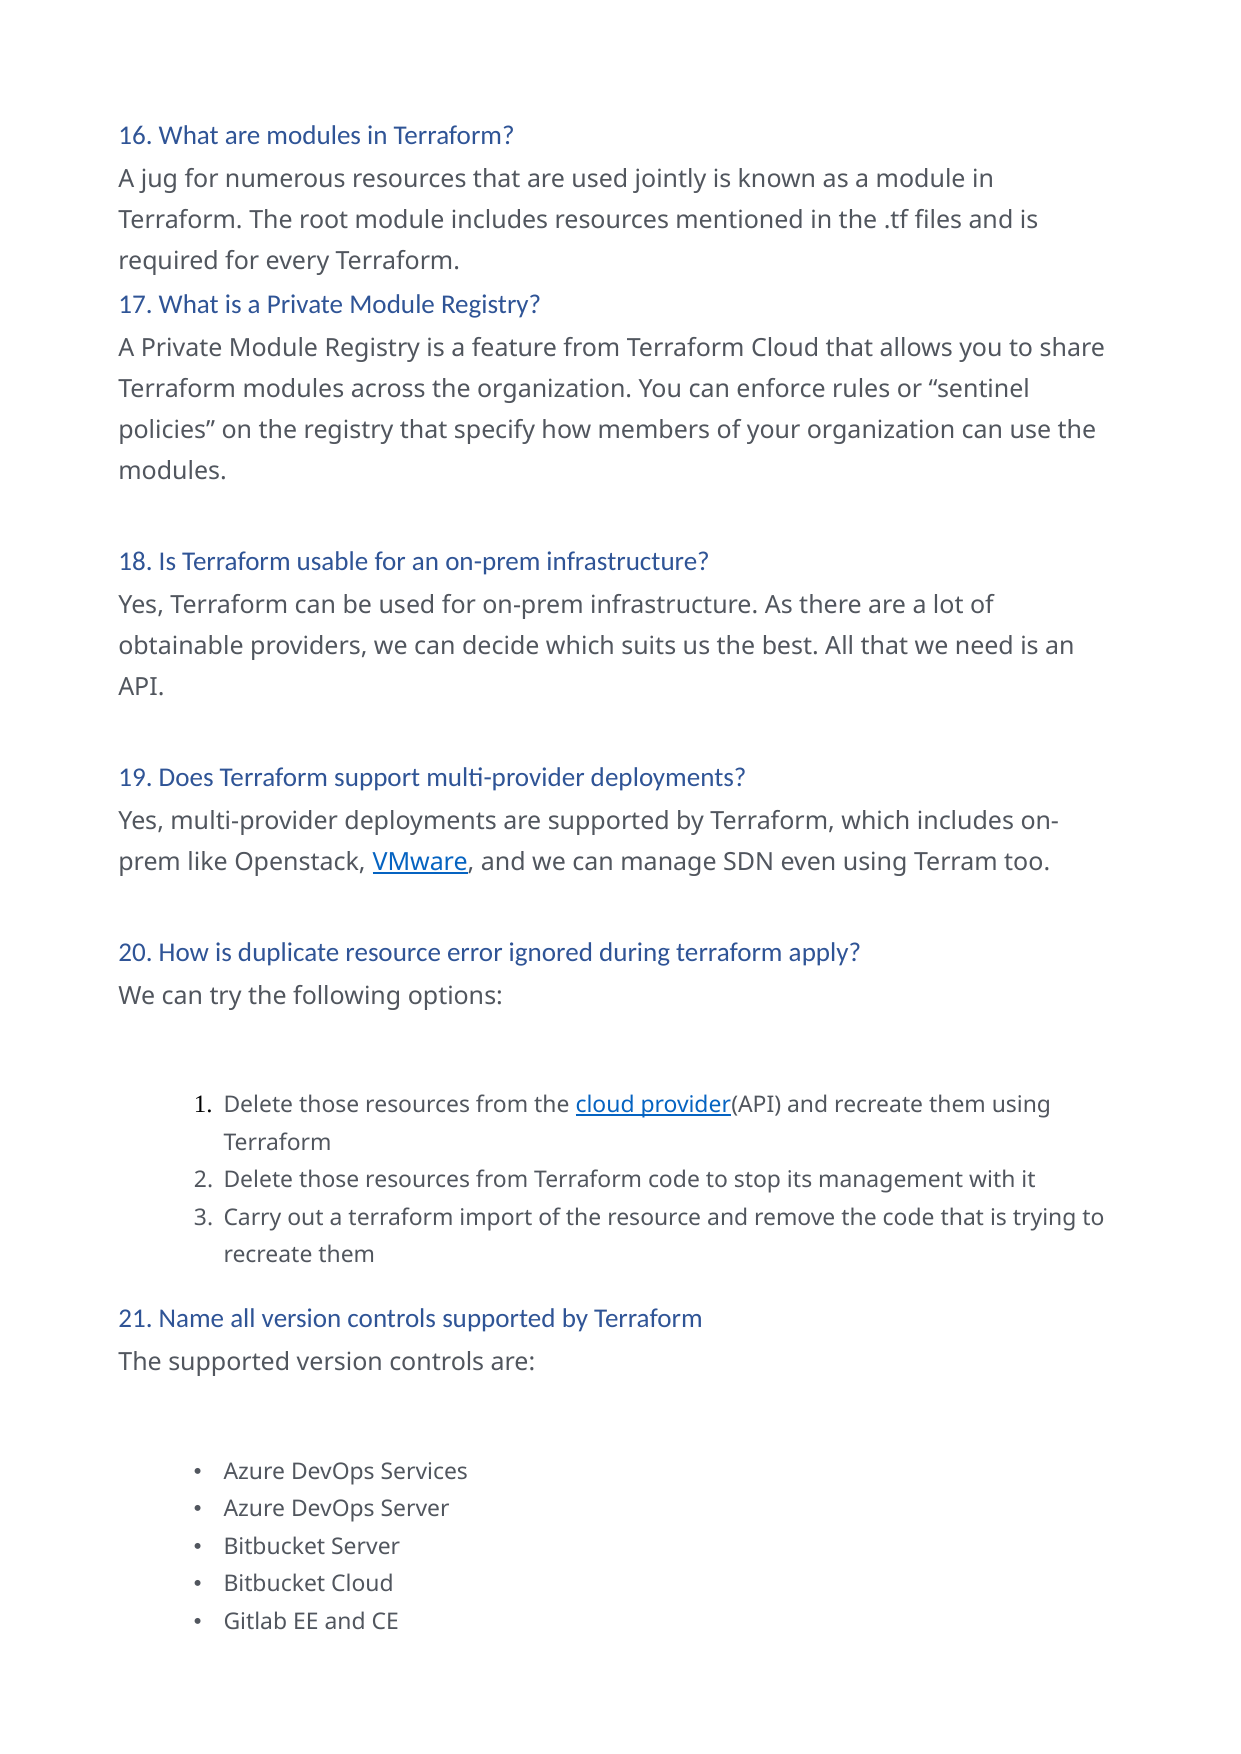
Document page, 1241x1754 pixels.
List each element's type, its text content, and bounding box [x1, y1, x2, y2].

list Gitlab EE and CE [194, 1604, 1122, 1636]
text We can try the following options: [118, 977, 1122, 1011]
text Yes, Terraform can be used for on-prem infrastructure. As there are a lot of obtainable providers, we can decide which suits us the best. All that we need is an API. [118, 586, 1122, 702]
text Yes, multi-provider deployments are supported by Terraform, which includes on-prem like Openstack, VMware, and we can manage SDN even using Terram too. [118, 802, 1122, 877]
subtitle 17. What is a Private Module Registry? [118, 287, 1122, 320]
text A jug for numerous resources that are used jointly is known as a module in Terraform. The root module includes resources mentioned in the .tf files and is required for every Terraform. [118, 161, 1122, 276]
list Carry out a terraform import of the resource and remove the code that is trying to recreate them [194, 1200, 1122, 1269]
subtitle 19. Does Terraform support multi-provider deployments? [118, 760, 1122, 793]
list Delete those resources from the cloud provider(API) and recreate them using Terraform [194, 1088, 1122, 1157]
text A Private Module Registry is a feature from Terraform Cloud that allows you to share Terraform modules across the organization. You can enforce rules or “sentinel policies” on the registry that specify how members of your organization can use the modules. [118, 330, 1122, 486]
list Delete those resources from Terraform code to stop its management with it [194, 1163, 1122, 1194]
subtitle 18. Is Terraform usable for an on-prem infrastructure? [118, 544, 1122, 577]
list Azure DevOps Server [194, 1492, 1122, 1523]
list Bitbucket Server [194, 1529, 1122, 1561]
text The supported version controls are: [118, 1344, 1122, 1378]
list Azure DevOps Services [194, 1454, 1122, 1486]
subtitle 20. How is duplicate resource error ignored during terraform apply? [118, 935, 1122, 968]
list Bitbucket Cloud [194, 1567, 1122, 1598]
subtitle 16. What are modules in Terraform? [118, 118, 1122, 151]
subtitle 21. Name all version controls supported by Terraform [118, 1301, 1122, 1334]
